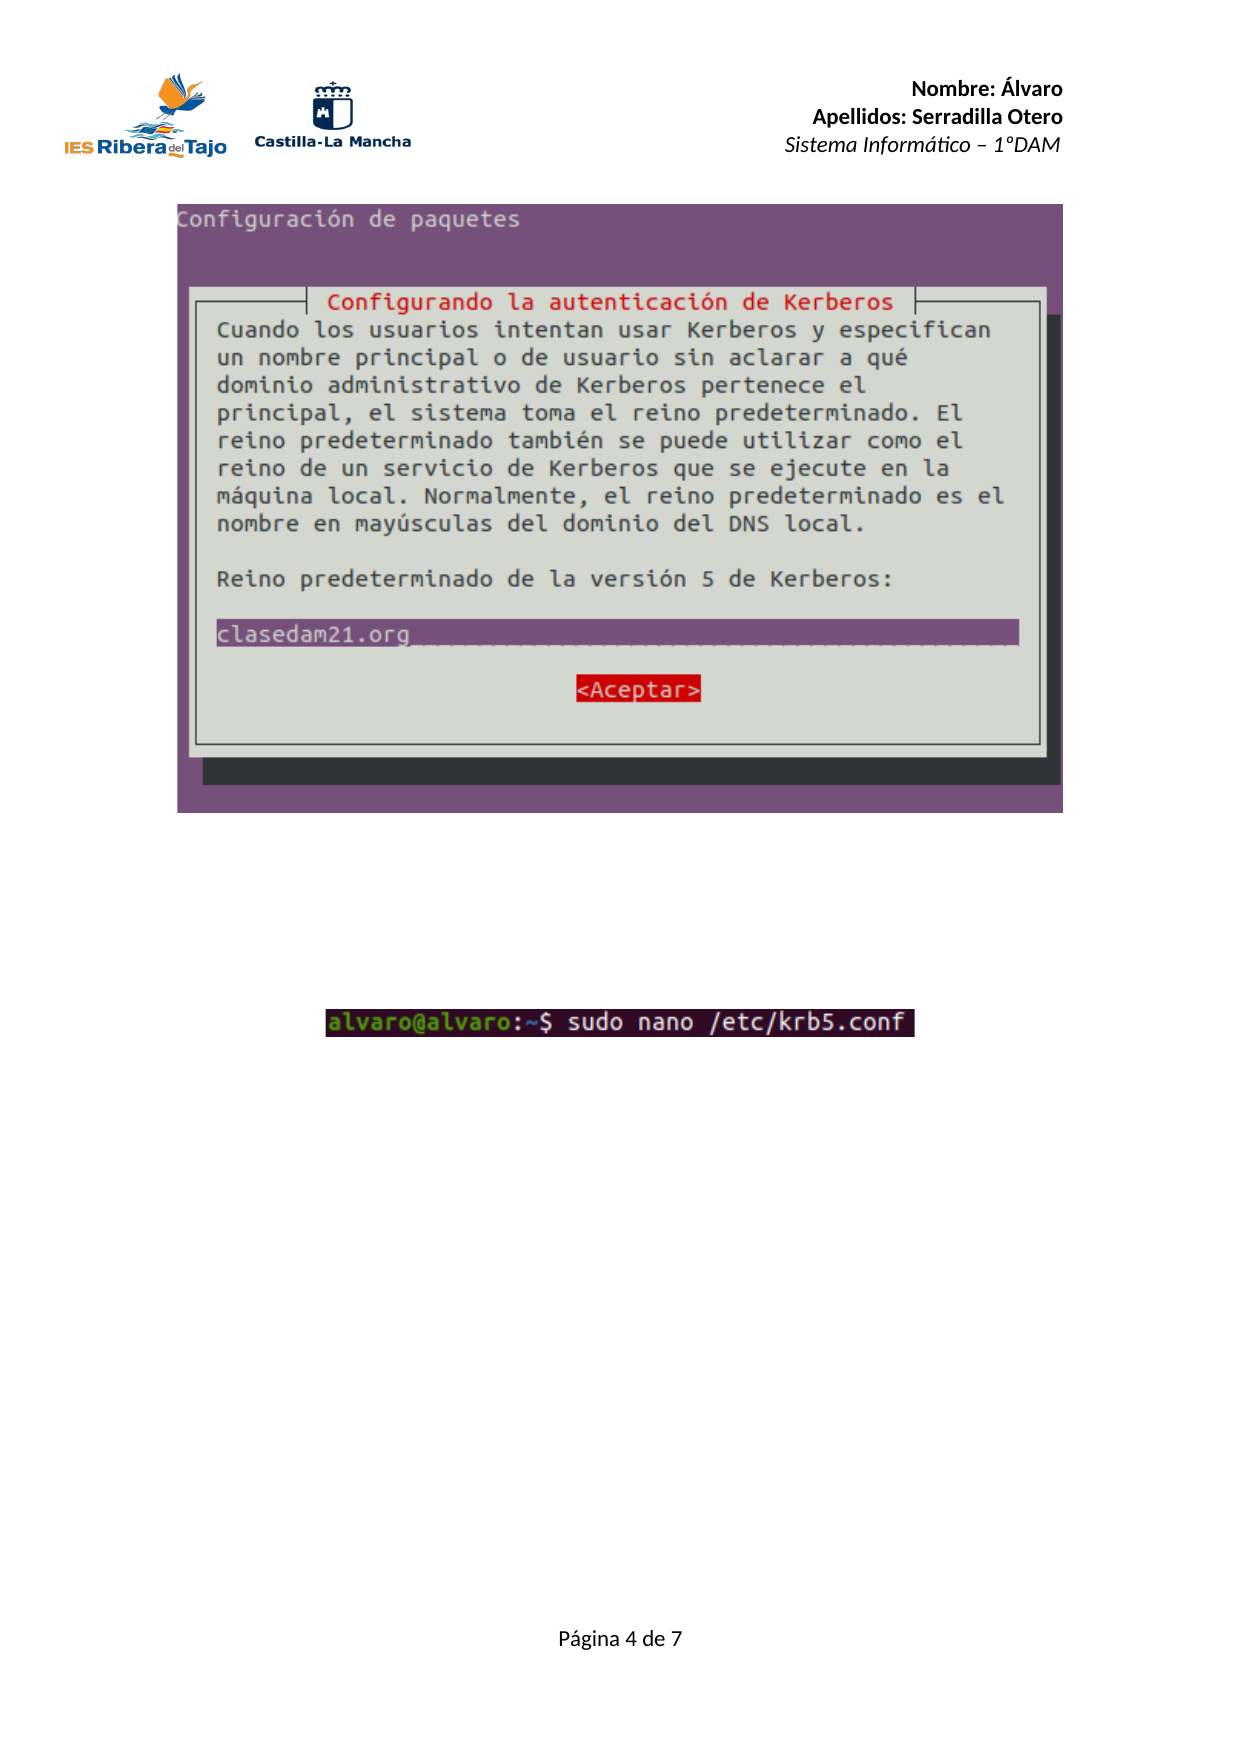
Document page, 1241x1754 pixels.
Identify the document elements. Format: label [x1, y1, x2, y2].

picture [325, 1009, 915, 1037]
picture [177, 204, 1063, 813]
picture [233, 73, 432, 158]
picture [65, 73, 227, 158]
